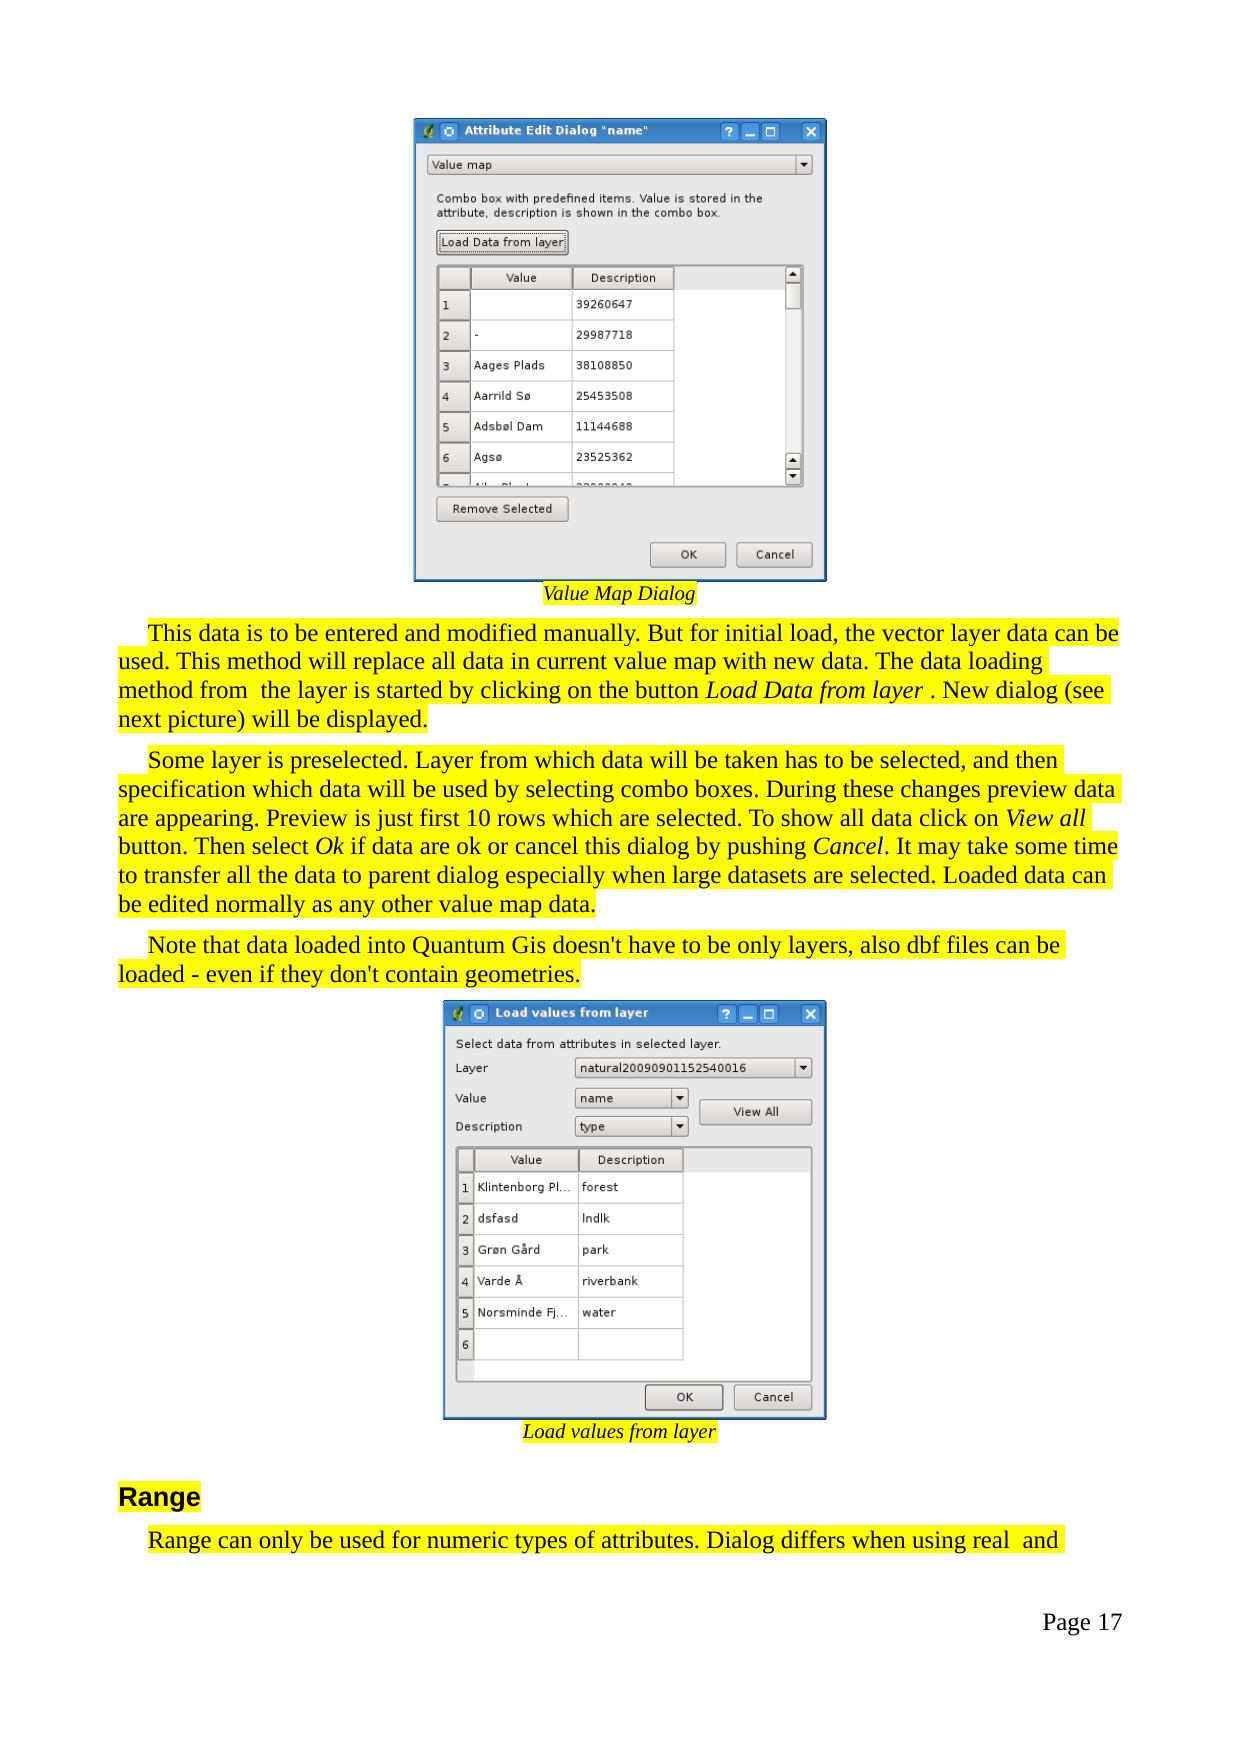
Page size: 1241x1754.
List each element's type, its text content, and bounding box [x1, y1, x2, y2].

picture [442, 1000, 827, 1420]
picture [413, 118, 827, 582]
text Range can only be used for numeric types of attributes. Dialog differs when using real and [118, 1525, 1122, 1553]
text Load values from layer [118, 1000, 1122, 1443]
subtitle Range [118, 1481, 1122, 1512]
text This data is to be entered and modified manually. But for initial load, the vector layer data can be used. This method will replace all data in current value map with new data. The data loading method from the layer is started by clicking on the button Load Data from layer . New dialog (see next picture) will be displayed. [118, 618, 1122, 733]
text Note that data loaded into Quantum Gis doesn't have to be only layers, also dbf files can be loaded - even if they don't contain geometries. [118, 930, 1122, 988]
text Value Map Dialog [118, 118, 1122, 605]
text Some layer is preselected. Layer from which data will be taken has to be selected, and then specification which data will be used by selecting combo boxes. During these changes preview data are appearing. Preview is just first 10 rows which are selected. To show all data click on View all button. Then select Ok if data are ok or cancel this dialog by pushing Cancel. It may take some time to transfer all the data to parent dialog especially when large datasets are selected. Loaded data can be edited normally as any other value map data. [118, 745, 1122, 918]
